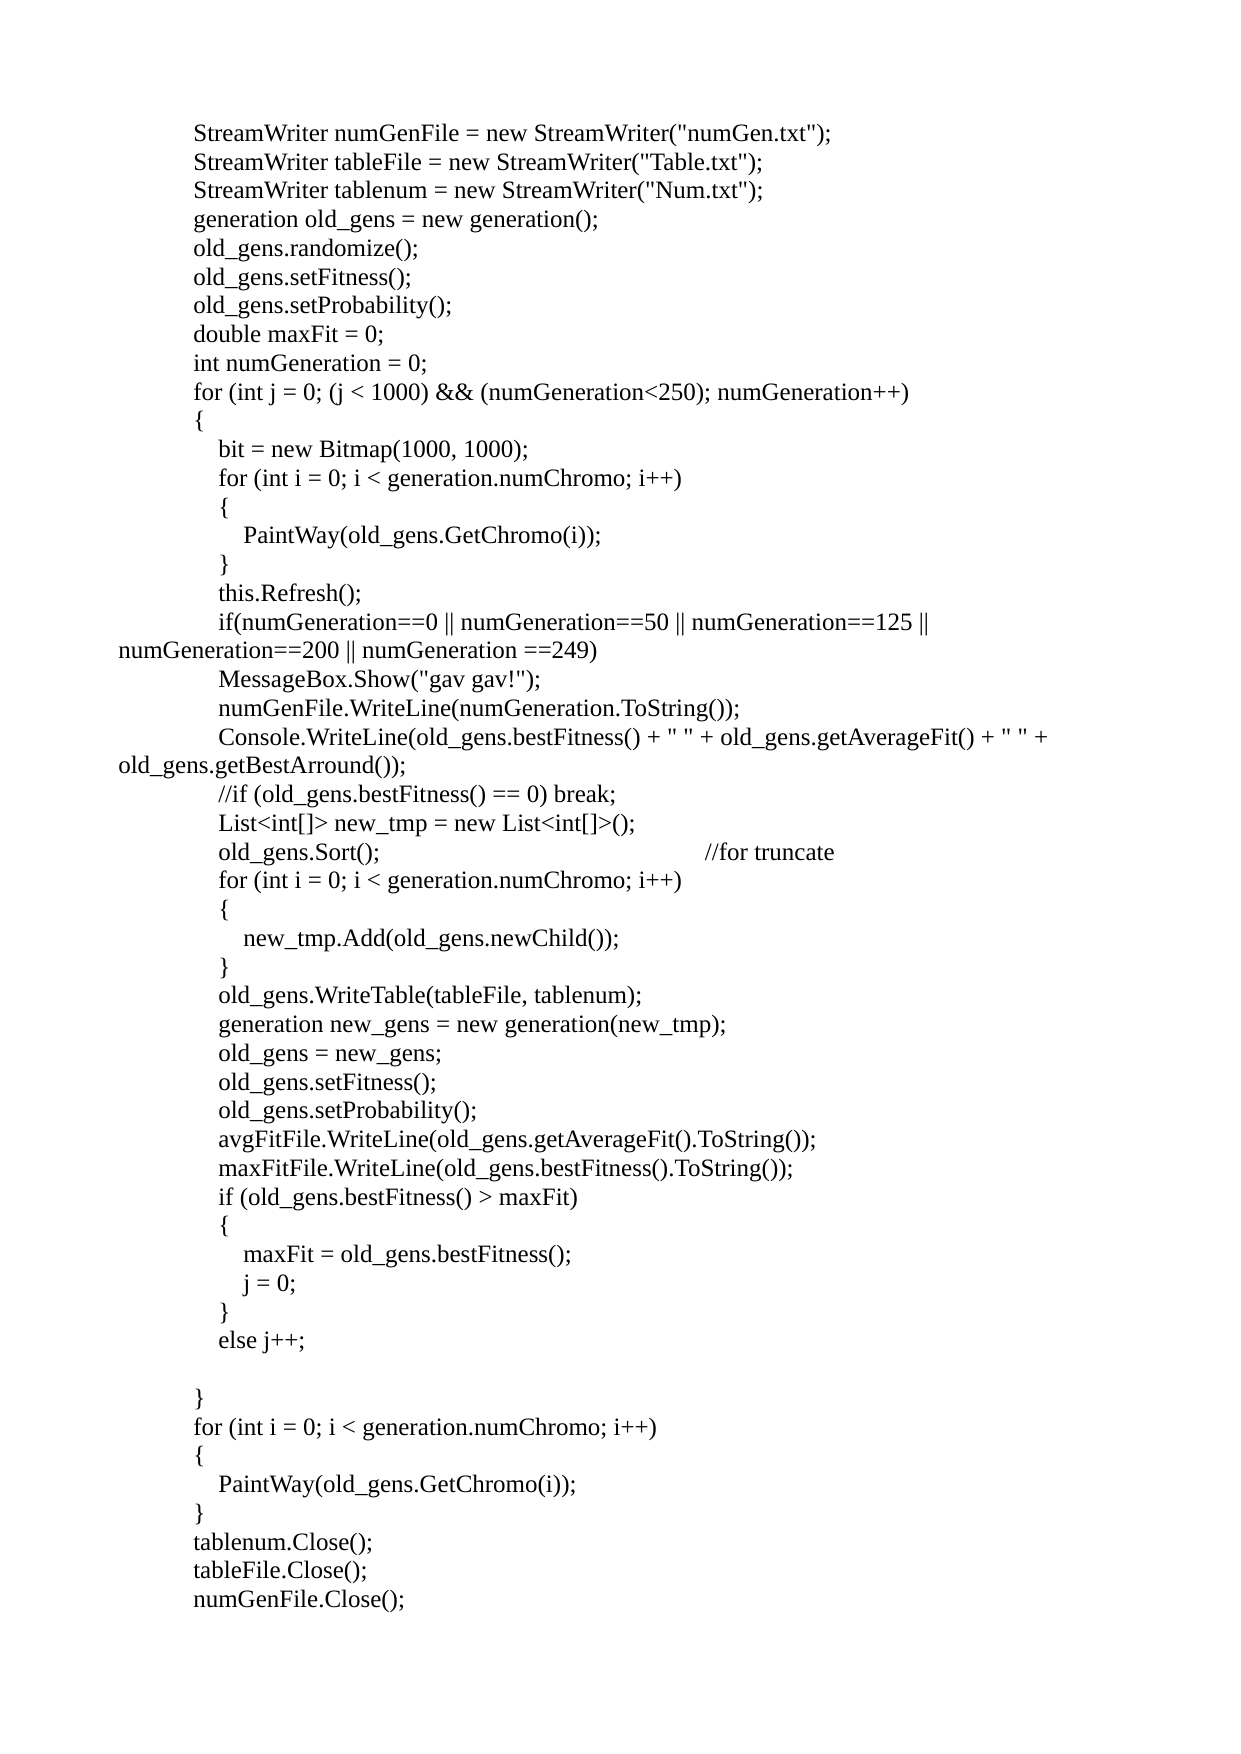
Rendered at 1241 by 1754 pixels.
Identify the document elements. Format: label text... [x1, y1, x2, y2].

text { [118, 1211, 1122, 1239]
text { [118, 492, 1122, 521]
text Console.WriteLine(old_gens.bestFitness() + " " + old_gens.getAverageFit() + " " + old_gens.getBestArround()); [118, 722, 1122, 779]
text j = 0; [118, 1268, 1122, 1297]
text int numGeneration = 0; [118, 348, 1122, 377]
text new_tmp.Add(old_gens.newChild()); [118, 923, 1122, 952]
text for (int i = 0; i < generation.numChromo; i++) [118, 463, 1122, 492]
text StreamWriter tableFile = new StreamWriter("Table.txt"); [118, 147, 1122, 176]
text old_gens = new_gens; [118, 1038, 1122, 1067]
text //if (old_gens.bestFitness() == 0) break; [118, 779, 1122, 808]
text old_gens.randomize(); [118, 233, 1122, 262]
text } [118, 549, 1122, 578]
text avgFitFile.WriteLine(old_gens.getAverageFit().ToString()); [118, 1124, 1122, 1153]
text PaintWay(old_gens.GetChromo(i)); [118, 521, 1122, 549]
text generation new_gens = new generation(new_tmp); [118, 1009, 1122, 1038]
text for (int i = 0; i < generation.numChromo; i++) [118, 1412, 1122, 1441]
text } [118, 1297, 1122, 1326]
text numGenFile.Close(); [118, 1584, 1122, 1613]
text tablenum.Close(); [118, 1527, 1122, 1556]
text old_gens.setFitness(); [118, 262, 1122, 291]
text old_gens.setFitness(); [118, 1067, 1122, 1096]
text if(numGeneration==0 || numGeneration==50 || numGeneration==125 || numGeneration==200 || numGeneration ==249) [118, 607, 1122, 664]
text else j++; [118, 1326, 1122, 1354]
text } [118, 1498, 1122, 1527]
text for (int i = 0; i < generation.numChromo; i++) [118, 866, 1122, 894]
text old_gens.setProbability(); [118, 291, 1122, 319]
text if (old_gens.bestFitness() > maxFit) [118, 1182, 1122, 1211]
text } [118, 952, 1122, 981]
text old_gens.setProbability(); [118, 1096, 1122, 1124]
text StreamWriter numGenFile = new StreamWriter("numGen.txt"); [118, 118, 1122, 147]
text double maxFit = 0; [118, 319, 1122, 348]
text tableFile.Close(); [118, 1556, 1122, 1584]
text StreamWriter tablenum = new StreamWriter("Num.txt"); [118, 176, 1122, 204]
text this.Refresh(); [118, 578, 1122, 607]
text old_gens.WriteTable(tableFile, tablenum); [118, 981, 1122, 1009]
text { [118, 406, 1122, 434]
text bit = new Bitmap(1000, 1000); [118, 434, 1122, 463]
text old_gens.Sort(); //for truncate [118, 837, 1122, 866]
text maxFitFile.WriteLine(old_gens.bestFitness().ToString()); [118, 1153, 1122, 1182]
text numGenFile.WriteLine(numGeneration.ToString()); [118, 693, 1122, 722]
text } [118, 1383, 1122, 1412]
text maxFit = old_gens.bestFitness(); [118, 1239, 1122, 1268]
text List<int[]> new_tmp = new List<int[]>(); [118, 808, 1122, 837]
text { [118, 1441, 1122, 1469]
text for (int j = 0; (j < 1000) && (numGeneration<250); numGeneration++) [118, 377, 1122, 406]
text MessageBox.Show("gav gav!"); [118, 664, 1122, 693]
text generation old_gens = new generation(); [118, 204, 1122, 233]
text { [118, 894, 1122, 923]
text PaintWay(old_gens.GetChromo(i)); [118, 1469, 1122, 1498]
